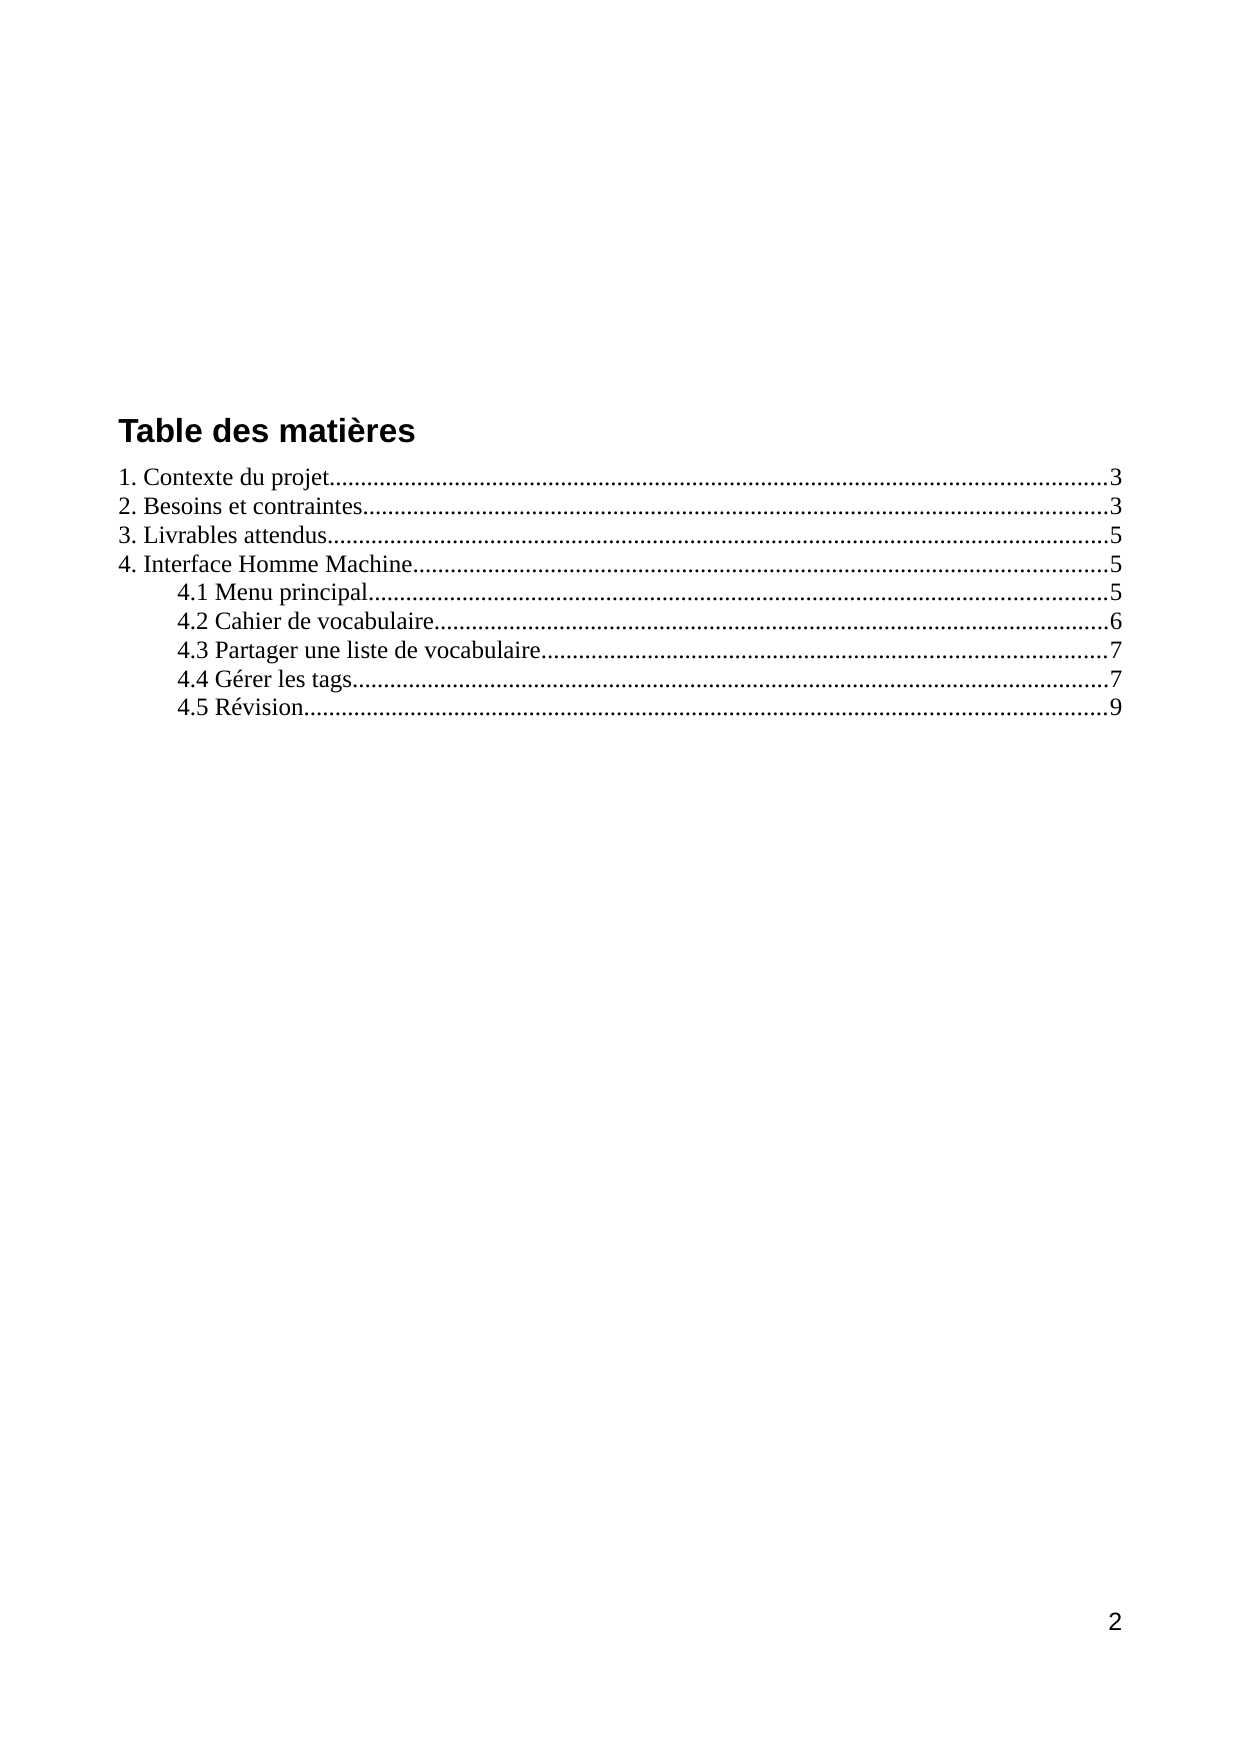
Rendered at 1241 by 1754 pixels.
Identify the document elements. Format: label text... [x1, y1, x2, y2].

text 4.4 Gérer les tags 7 [177, 664, 1122, 692]
text 4.3 Partager une liste de vocabulaire 7 [177, 635, 1122, 664]
text 3. Livrables attendus 5 [118, 520, 1122, 549]
text 1. Contexte du projet 3 [118, 462, 1122, 491]
text 4.1 Menu principal 5 [177, 577, 1122, 606]
text 2. Besoins et contraintes 3 [118, 491, 1122, 520]
text 4.5 Révision 9 [177, 692, 1122, 721]
text 4.2 Cahier de vocabulaire 6 [177, 606, 1122, 635]
subtitle Table des matières [118, 411, 1122, 450]
text 4. Interface Homme Machine 5 [118, 549, 1122, 577]
